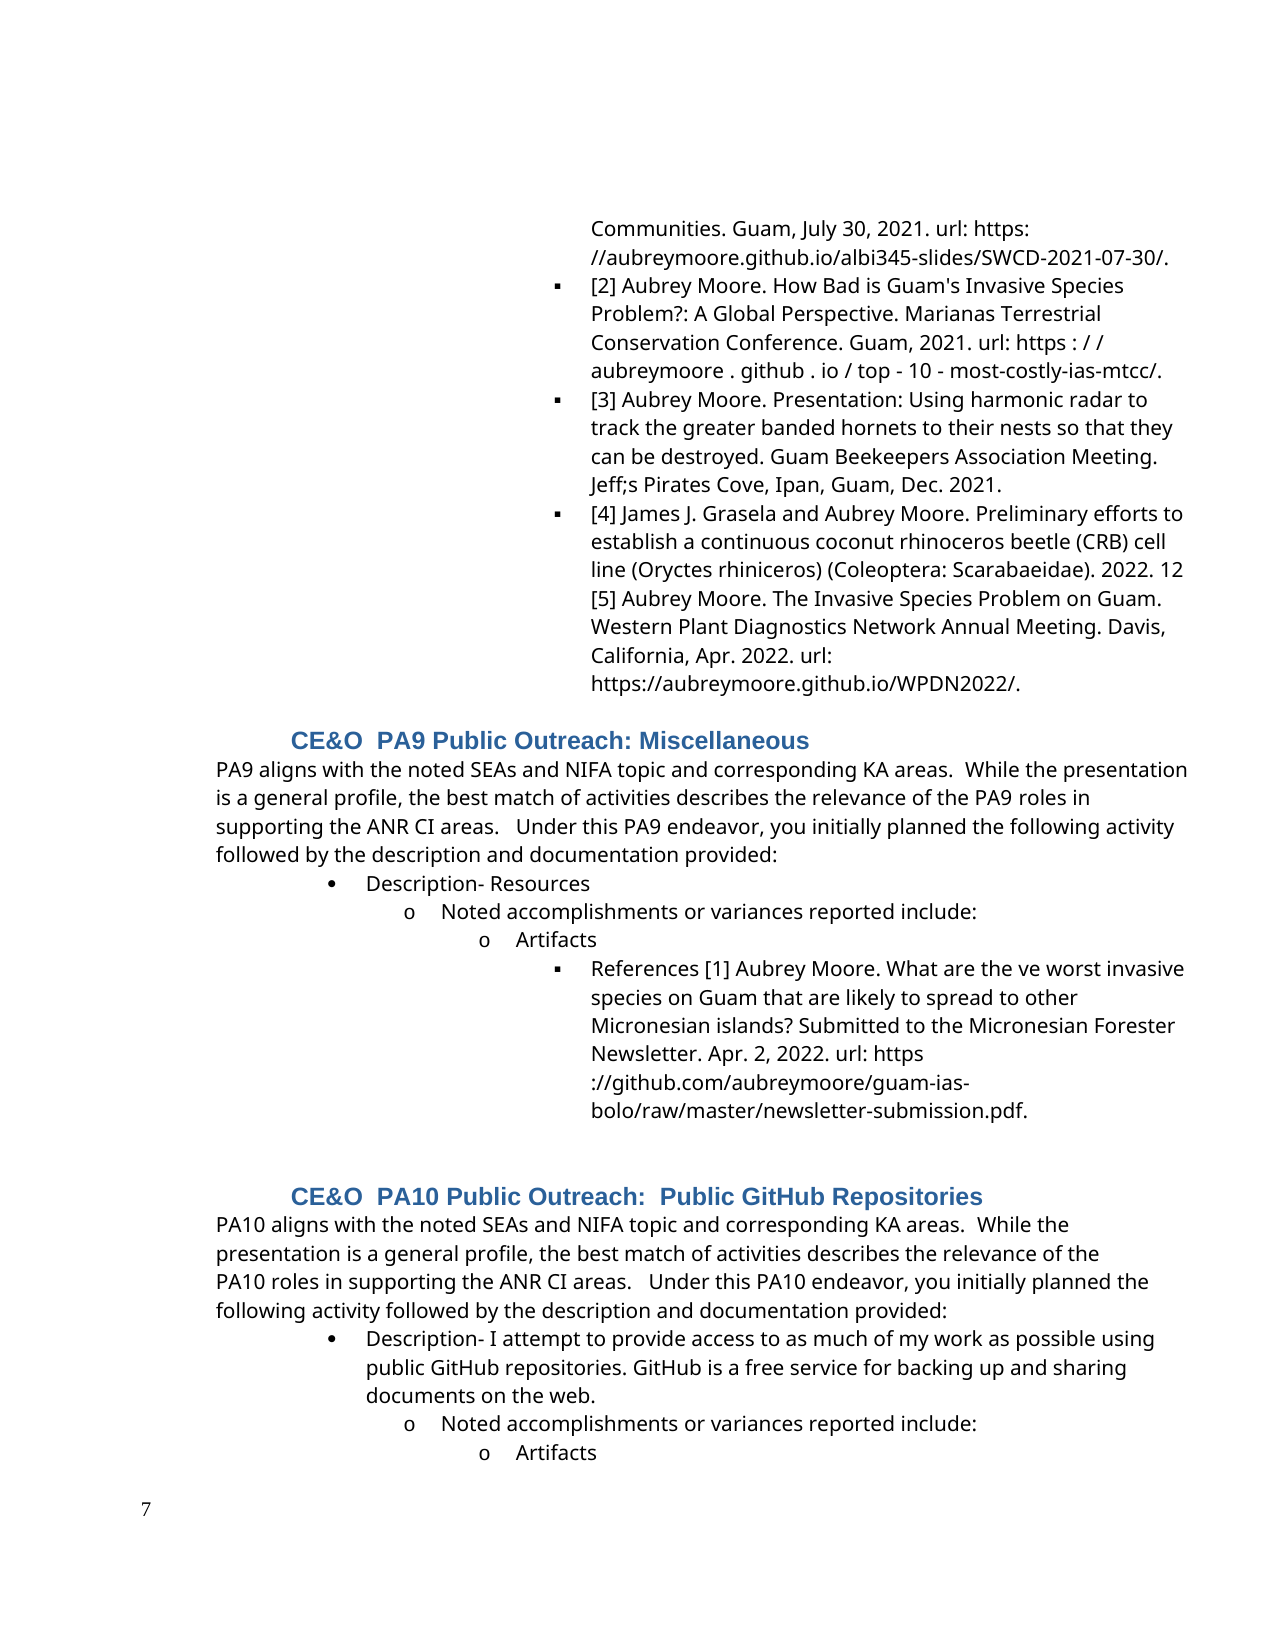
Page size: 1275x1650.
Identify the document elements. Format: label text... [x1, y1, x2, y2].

subtitle CE&O PA10 Public Outreach: Public GitHub Repositories [291, 1182, 1191, 1210]
list [3] Aubrey Moore. Presentation: Using harmonic radar to track the greater banded hornets to their nests so that they can be destroyed. Guam Beekeepers Association Meeting. Jeff;s Pirates Cove, Ipan, Guam, Dec. 2021. [553, 385, 1191, 499]
text PA10 aligns with the noted SEAs and NIFA topic and corresponding KA areas. While the presentation is a general profile, the best match of activities describes the relevance of the PA10 roles in supporting the ANR CI areas. Under this PA10 endeavor, you initially planned the following activity followed by the description and documentation provided: [216, 1210, 1191, 1324]
list Artifacts [478, 926, 1191, 954]
list Noted accomplishments or variances reported include: [403, 897, 1191, 926]
list [4] James J. Grasela and Aubrey Moore. Preliminary efforts to establish a continuous coconut rhinoceros beetle (CRB) cell line (Oryctes rhiniceros) (Coleoptera: Scarabaeidae). 2022. 12 [5] Aubrey Moore. The Invasive Species Problem on Guam. Western Plant Diagnostics Network Annual Meeting. Davis, California, Apr. 2022. url: https://aubreymoore.github.io/WPDN2022/. [553, 499, 1191, 698]
list Noted accomplishments or variances reported include: [403, 1409, 1191, 1438]
list References [1] Aubrey Moore. What are the ve worst invasive species on Guam that are likely to spread to other Micronesian islands? Submitted to the Micronesian Forester Newsletter. Apr. 2, 2022. url: https ://github.com/aubreymoore/guam-ias- bolo/raw/master/newsletter-submission.pdf. [553, 954, 1191, 1125]
list Description- Resources [328, 869, 1191, 897]
list Artifacts [478, 1438, 1191, 1467]
subtitle CE&O PA9 Public Outreach: Miscellaneous [291, 726, 1191, 755]
list Communities. Guam, July 30, 2021. url: https: //aubreymoore.github.io/albi345-slides/SWCD-2021-07-30/. [553, 214, 1191, 271]
text PA9 aligns with the noted SEAs and NIFA topic and corresponding KA areas. While the presentation is a general profile, the best match of activities describes the relevance of the PA9 roles in supporting the ANR CI areas. Under this PA9 endeavor, you initially planned the following activity followed by the description and documentation provided: [216, 755, 1191, 869]
list [2] Aubrey Moore. How Bad is Guam's Invasive Species Problem?: A Global Perspective. Marianas Terrestrial Conservation Conference. Guam, 2021. url: https : / / aubreymoore . github . io / top - 10 - most-costly-ias-mtcc/. [553, 271, 1191, 385]
list Description- I attempt to provide access to as much of my work as possible using public GitHub repositories. GitHub is a free service for backing up and sharing documents on the web. [328, 1324, 1191, 1409]
